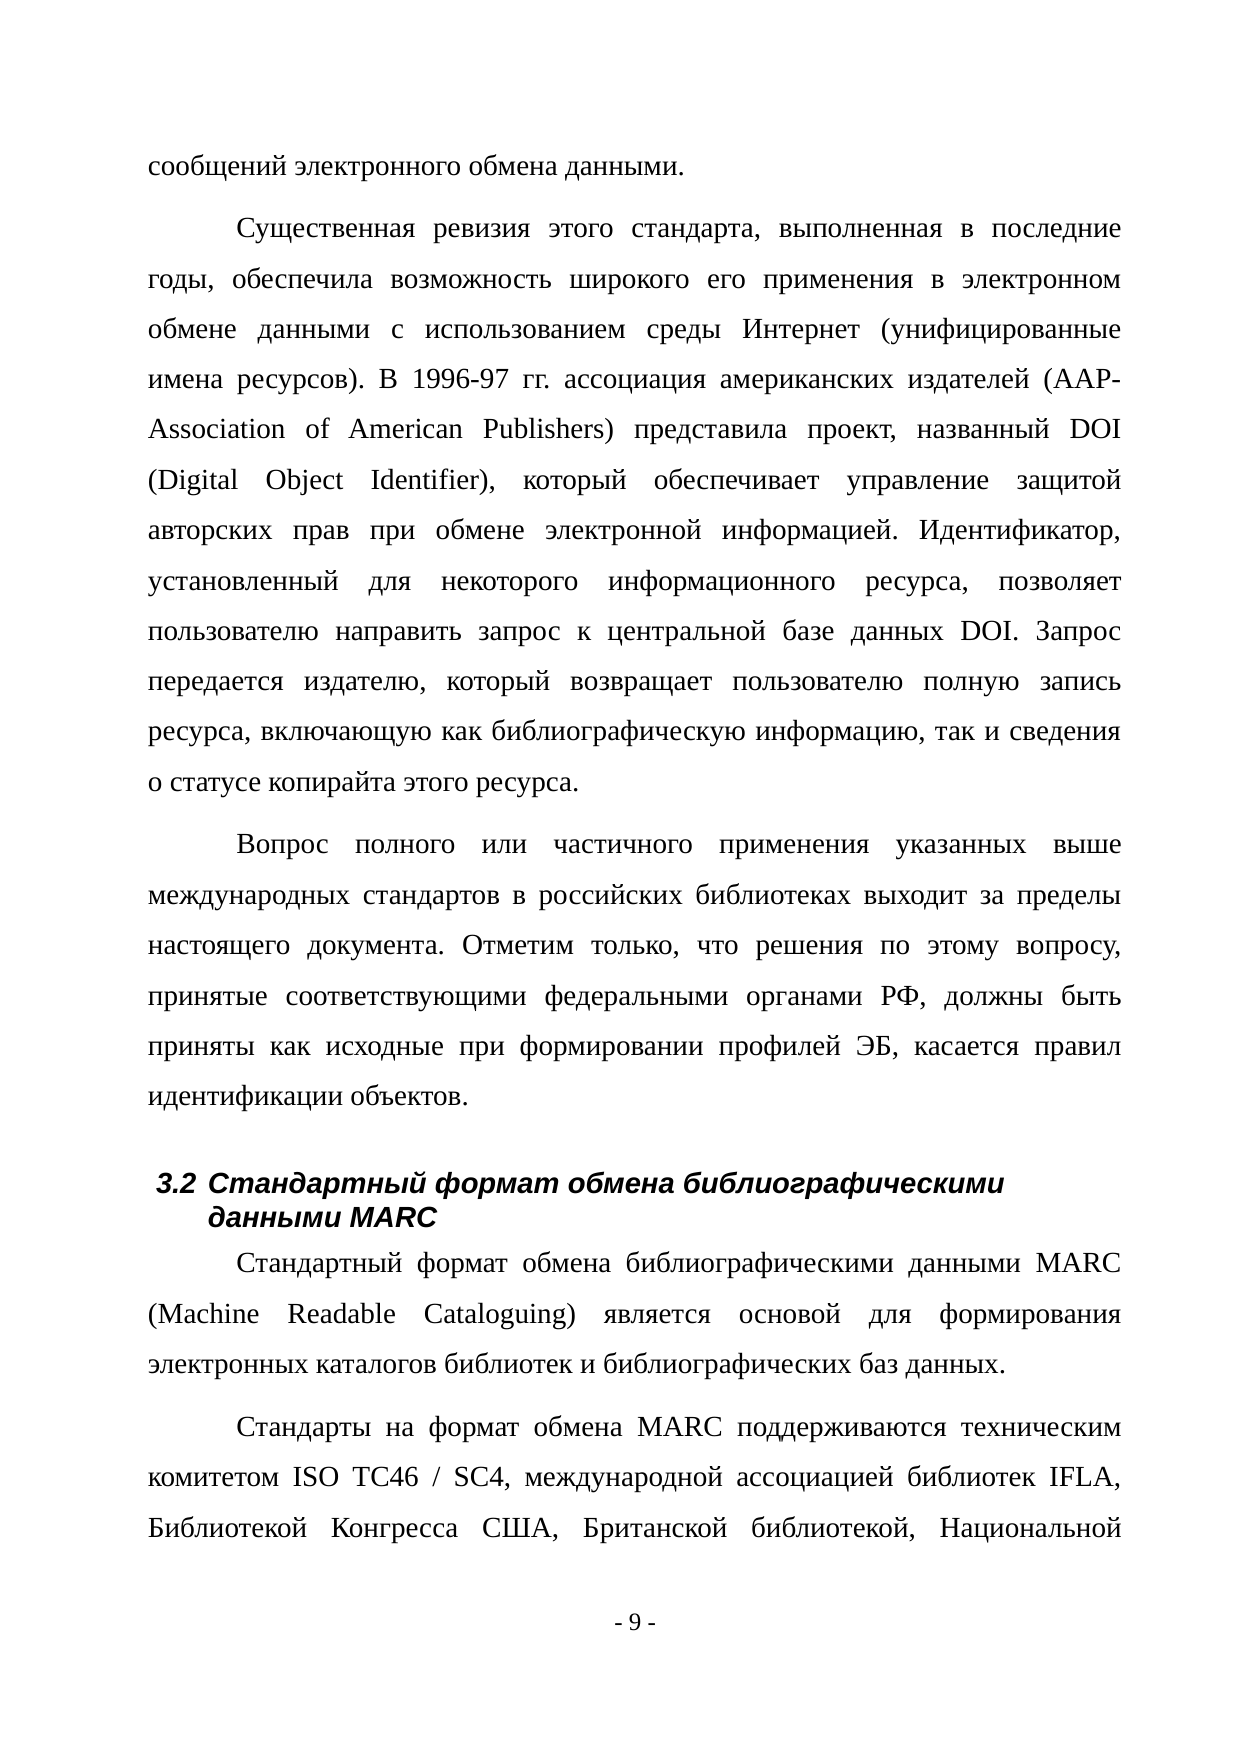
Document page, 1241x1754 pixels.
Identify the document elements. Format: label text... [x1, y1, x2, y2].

text Вопрос полного или частичного применения указанных выше международных стандартов в российских библиотеках выходит за пределы настоящего документа. Отметим только, что решения по этому вопросу, принятые соответствующими федеральными органами РФ, должны быть приняты как исходные при формировании профилей ЭБ, касается правил идентификации объектов. [148, 827, 1122, 1112]
text сообщений электронного обмена данными. [148, 148, 1122, 181]
text Стандарты на формат обмена MARC поддерживаются техническим комитетом ISO TC46 / SC4, международной ассоциацией библиотек IFLA, Библиотекой Конгресса США, Британской библиотекой, Национальной [148, 1409, 1122, 1543]
text Существенная ревизия этого стандарта, выполненная в последние годы, обеспечила возможность широкого его применения в электронном обмене данными с использованием среды Интернет (унифицированные имена ресурсов). В 1996-97 гг. ассоциация американских издателей (AAP- Association of American Publishers) представила проект, названный DOI (Digital Object Identifier), который обеспечивает управление защитой авторских прав при обмене электронной информацией. Идентификатор, установленный для некоторого информационного ресурса, позволяет пользователю направить запрос к центральной базе данных DOI. Запрос передается издателю, который возвращает пользователю полную запись ресурса, включающую как библиографическую информацию, так и сведения о статусе копирайта этого ресурса. [148, 210, 1122, 797]
text Стандартный формат обмена библиографическими данными MARC (Machine Readable Cataloguing) является основой для формирования электронных каталогов библиотек и библиографических баз данных. [148, 1246, 1122, 1380]
subtitle Стандартный формат обмена библиографическими данными MARC [148, 1166, 1122, 1233]
